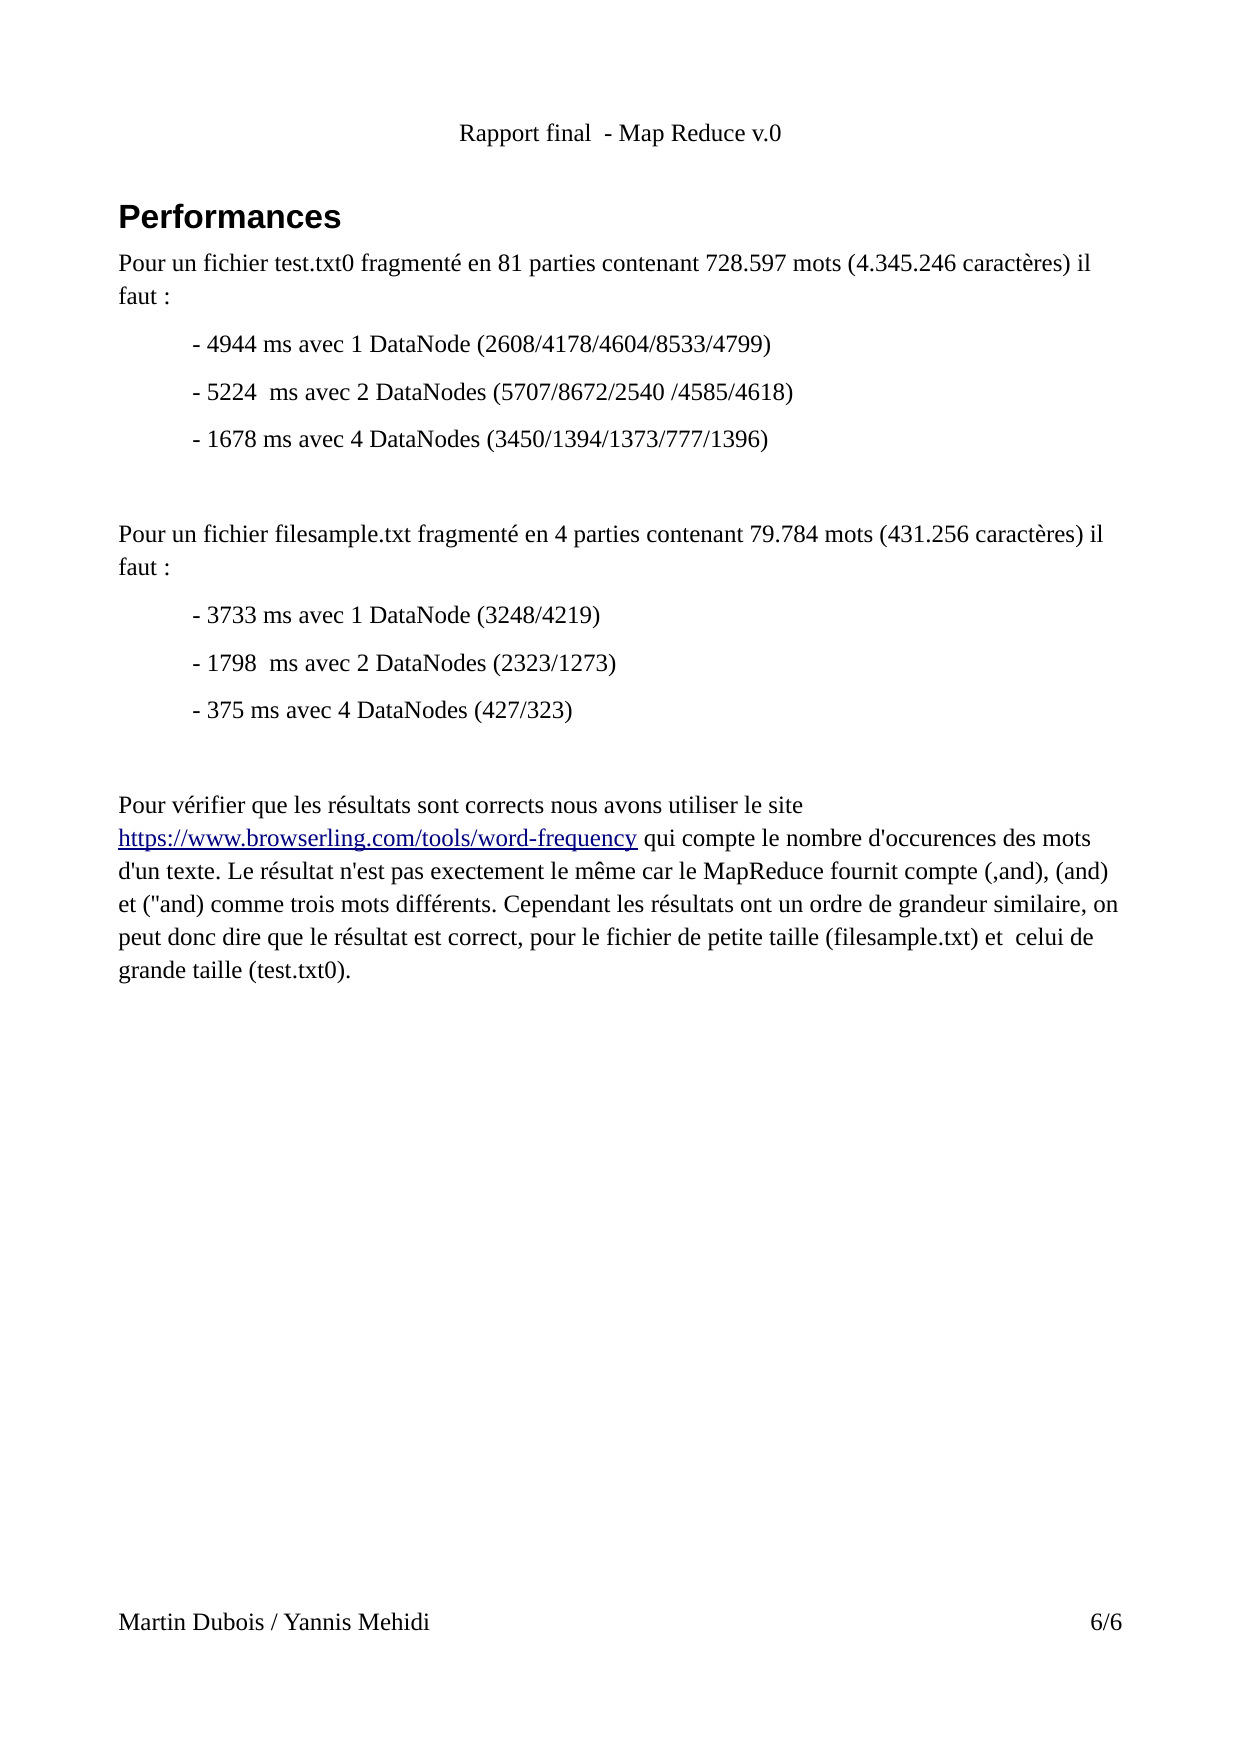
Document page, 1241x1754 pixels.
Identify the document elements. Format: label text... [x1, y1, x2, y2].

text Pour un fichier filesample.txt fragmenté en 4 parties contenant 79.784 mots (431.256 caractères) il faut : [118, 519, 1122, 581]
subtitle Performances [118, 197, 1122, 236]
text - 5224 ms avec 2 DataNodes (5707/8672/2540 /4585/4618) [118, 377, 1122, 405]
text - 3733 ms avec 1 DataNode (3248/4219) [118, 600, 1122, 629]
text - 4944 ms avec 1 DataNode (2608/4178/4604/8533/4799) [118, 329, 1122, 358]
text - 375 ms avec 4 DataNodes (427/323) [118, 695, 1122, 724]
text Pour vérifier que les résultats sont corrects nous avons utiliser le site https://www.browserling.com/tools/word-frequency qui compte le nombre d'occurences des mots d'un texte. Le résultat n'est pas exectement le même car le MapReduce fournit compte (,and), (and) et (''and) comme trois mots différents. Cependant les résultats ont un ordre de grandeur similaire, on peut donc dire que le résultat est correct, pour le fichier de petite taille (filesample.txt) et celui de grande taille (test.txt0). [118, 790, 1122, 984]
text - 1678 ms avec 4 DataNodes (3450/1394/1373/777/1396) [118, 424, 1122, 453]
text - 1798 ms avec 2 DataNodes (2323/1273) [118, 648, 1122, 676]
text Pour un fichier test.txt0 fragmenté en 81 parties contenant 728.597 mots (4.345.246 caractères) il faut : [118, 248, 1122, 310]
